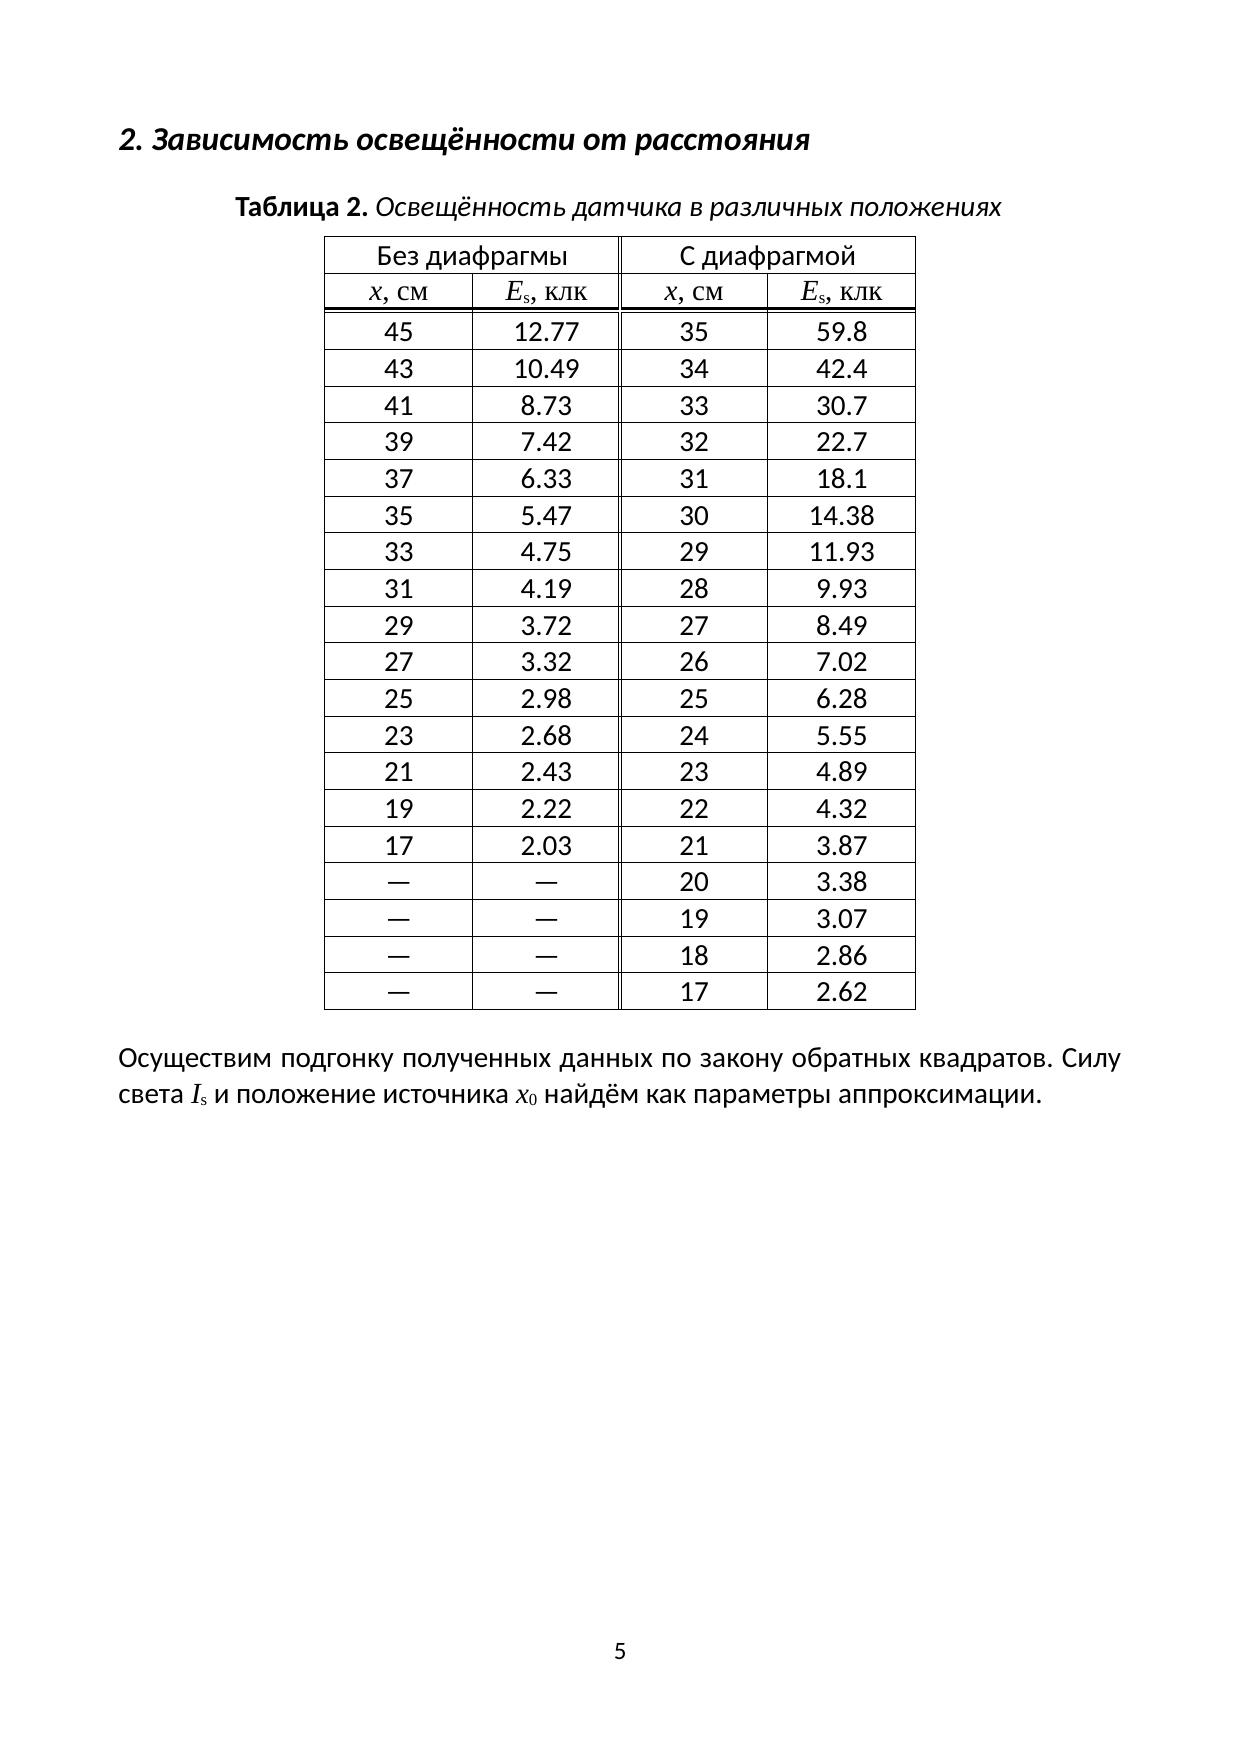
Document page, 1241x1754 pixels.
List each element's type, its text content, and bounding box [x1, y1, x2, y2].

table_cell 2.68 [473, 717, 618, 752]
table_cell 59.8 [768, 313, 915, 349]
table_cell 29 [325, 607, 472, 642]
table_cell 35 [622, 313, 767, 349]
table_cell Es, клк [473, 274, 618, 307]
table_cell Es, клк [768, 274, 915, 307]
table_cell 9.93 [768, 570, 915, 606]
table_cell 23 [622, 753, 767, 789]
text Осуществим подгонку полученных данных по закону обратных квадратов. Силу света Is и положение источника x0 найдём как параметры аппроксимации. [118, 1039, 1122, 1111]
table_cell 2.03 [473, 827, 618, 862]
table_cell 22.7 [768, 423, 915, 459]
table_cell 3.38 [768, 863, 915, 899]
table_cell 17 [325, 827, 472, 862]
table_cell 6.28 [768, 680, 915, 716]
table_cell — [473, 863, 618, 899]
table_cell 18 [622, 937, 767, 972]
table_cell 2.86 [768, 937, 915, 972]
table_cell 12.77 [473, 313, 618, 349]
table_cell 33 [325, 533, 472, 569]
table_cell — [473, 900, 618, 936]
table_cell 4.19 [473, 570, 618, 606]
table_cell 28 [622, 570, 767, 606]
table_cell 30.7 [768, 387, 915, 422]
table_cell — [473, 973, 618, 1009]
table_cell 19 [325, 790, 472, 826]
subtitle Зависимость освещённости от расстояния [118, 118, 1122, 159]
table_cell — [325, 973, 472, 1009]
table_cell 3.87 [768, 827, 915, 862]
table_cell 4.75 [473, 533, 618, 569]
table_cell 24 [622, 717, 767, 752]
table_cell 5.55 [768, 717, 915, 752]
table_cell 4.89 [768, 753, 915, 789]
table_cell 34 [622, 350, 767, 386]
table_cell 8.49 [768, 607, 915, 642]
table_cell 21 [622, 827, 767, 862]
table_cell 41 [325, 387, 472, 422]
table_cell 2.98 [473, 680, 618, 716]
table_cell 11.93 [768, 533, 915, 569]
table_cell 20 [622, 863, 767, 899]
table_cell 27 [325, 643, 472, 679]
table_cell 32 [622, 423, 767, 459]
table_cell x, см [622, 274, 767, 307]
table_cell 43 [325, 350, 472, 386]
table_cell x, см [325, 274, 472, 307]
table_cell 3.07 [768, 900, 915, 936]
table_cell 19 [622, 900, 767, 936]
table_cell 8.73 [473, 387, 618, 422]
table_cell 45 [325, 313, 472, 349]
table_cell 10.49 [473, 350, 618, 386]
table_cell 6.33 [473, 460, 618, 496]
table_cell 18.1 [768, 460, 915, 496]
table_cell 17 [622, 973, 767, 1009]
table_cell 33 [622, 387, 767, 422]
table_cell 2.62 [768, 973, 915, 1009]
text Таблица 2. Освещённость датчика в различных положениях [118, 188, 1122, 224]
table_cell 42.4 [768, 350, 915, 386]
table_cell 22 [622, 790, 767, 826]
table_cell 39 [325, 423, 472, 459]
table_cell 21 [325, 753, 472, 789]
table_cell 5.47 [473, 497, 618, 532]
table_cell — [325, 900, 472, 936]
table_cell 30 [622, 497, 767, 532]
table_cell 3.32 [473, 643, 618, 679]
table_cell 25 [325, 680, 472, 716]
table_cell 7.42 [473, 423, 618, 459]
table_cell 7.02 [768, 643, 915, 679]
table_cell 14.38 [768, 497, 915, 532]
table_cell — [325, 937, 472, 972]
table_cell 2.22 [473, 790, 618, 826]
table_cell 3.72 [473, 607, 618, 642]
table_cell 35 [325, 497, 472, 532]
table_cell 37 [325, 460, 472, 496]
table_cell 23 [325, 717, 472, 752]
table_cell 2.43 [473, 753, 618, 789]
table_cell 31 [325, 570, 472, 606]
table_cell 29 [622, 533, 767, 569]
table_cell 25 [622, 680, 767, 716]
table_cell 4.32 [768, 790, 915, 826]
table_cell — [473, 937, 618, 972]
table_cell 31 [622, 460, 767, 496]
table_header С диафрагмой [622, 237, 915, 272]
table_cell 27 [622, 607, 767, 642]
table_cell — [325, 863, 472, 899]
table_cell 26 [622, 643, 767, 679]
table_header Без диафрагмы [325, 237, 618, 272]
